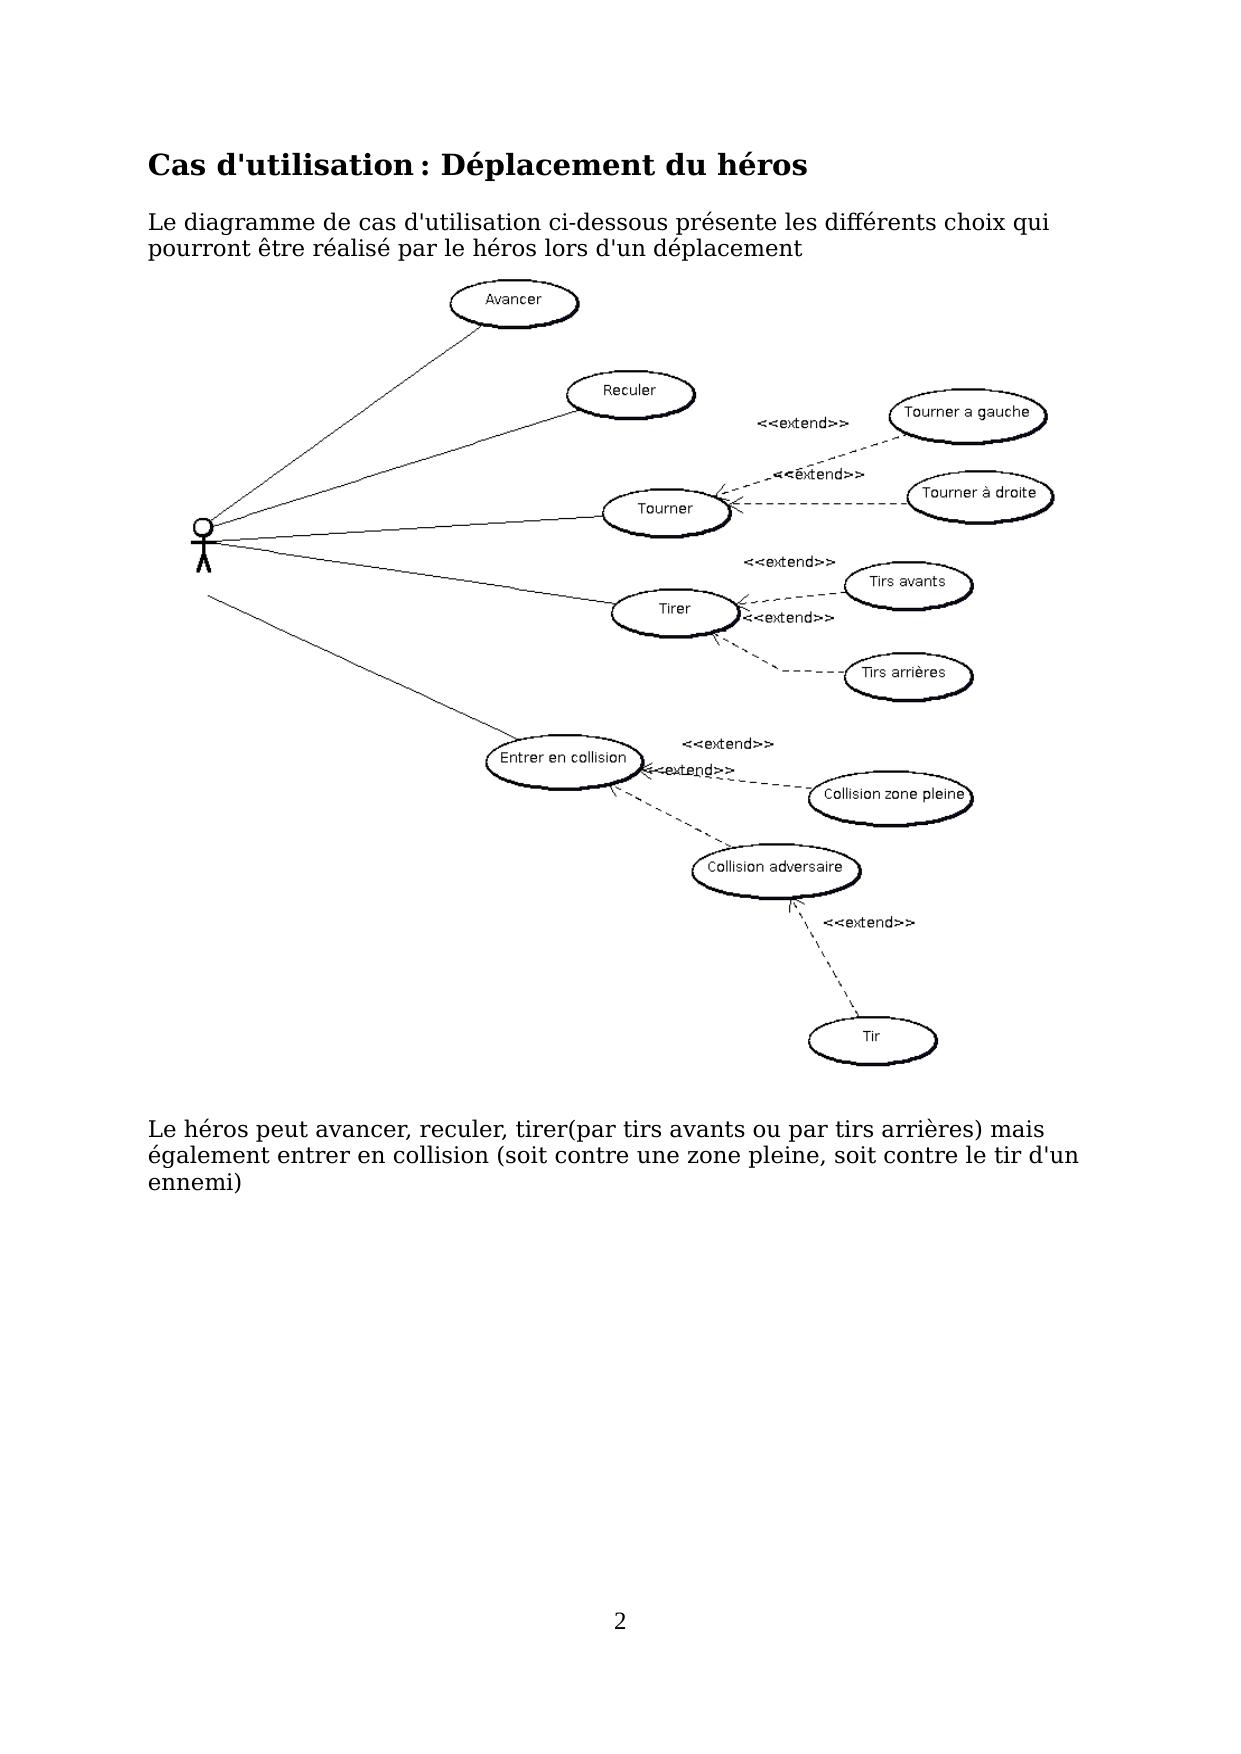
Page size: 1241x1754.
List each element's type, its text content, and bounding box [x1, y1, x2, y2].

picture [155, 262, 1086, 1089]
text Le héros peut avancer, reculer, tirer(par tirs avants ou par tirs arrières) mais également entrer en collision (soit contre une zone pleine, soit contre le tir d'un ennemi) [148, 1116, 1093, 1196]
text Cas d'utilisation : Déplacement du héros [148, 148, 1093, 182]
text Le diagramme de cas d'utilisation ci-dessous présente les différents choix qui pourront être réalisé par le héros lors d'un déplacement [148, 209, 1093, 262]
